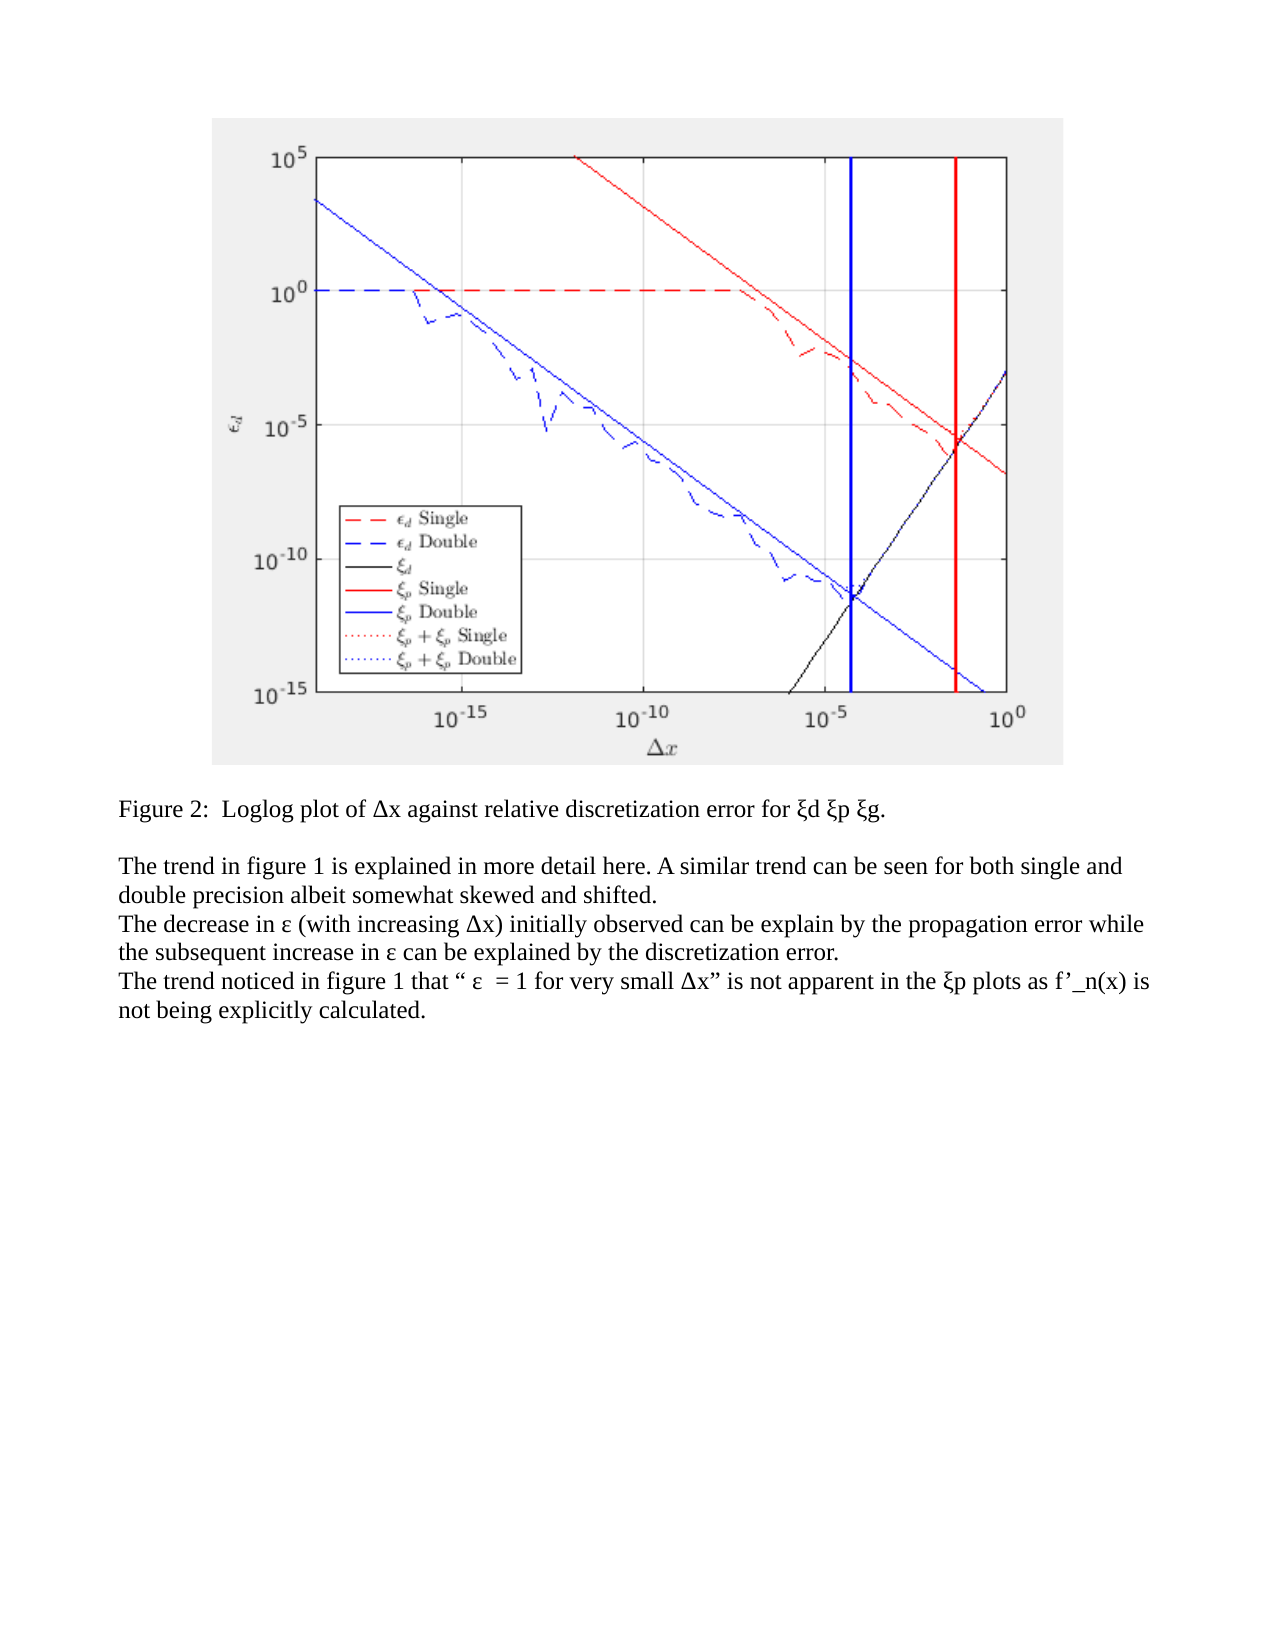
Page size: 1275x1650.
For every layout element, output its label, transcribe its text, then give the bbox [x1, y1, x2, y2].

text The trend in figure 1 is explained in more detail here. A similar trend can be seen for both single and double precision albeit somewhat skewed and shifted. [118, 851, 1157, 909]
text Figure 2: Loglog plot of Δx against relative discretization error for ξd ξp ξg. [118, 794, 1157, 822]
picture [211, 118, 1064, 765]
text The trend noticed in figure 1 that “ ε = 1 for very small Δx” is not apparent in the ξp plots as f’_n(x) is not being explicitly calculated. [118, 966, 1157, 1024]
text The decrease in ε (with increasing Δx) initially observed can be explain by the propagation error while the subsequent increase in ε can be explained by the discretization error. [118, 909, 1157, 966]
